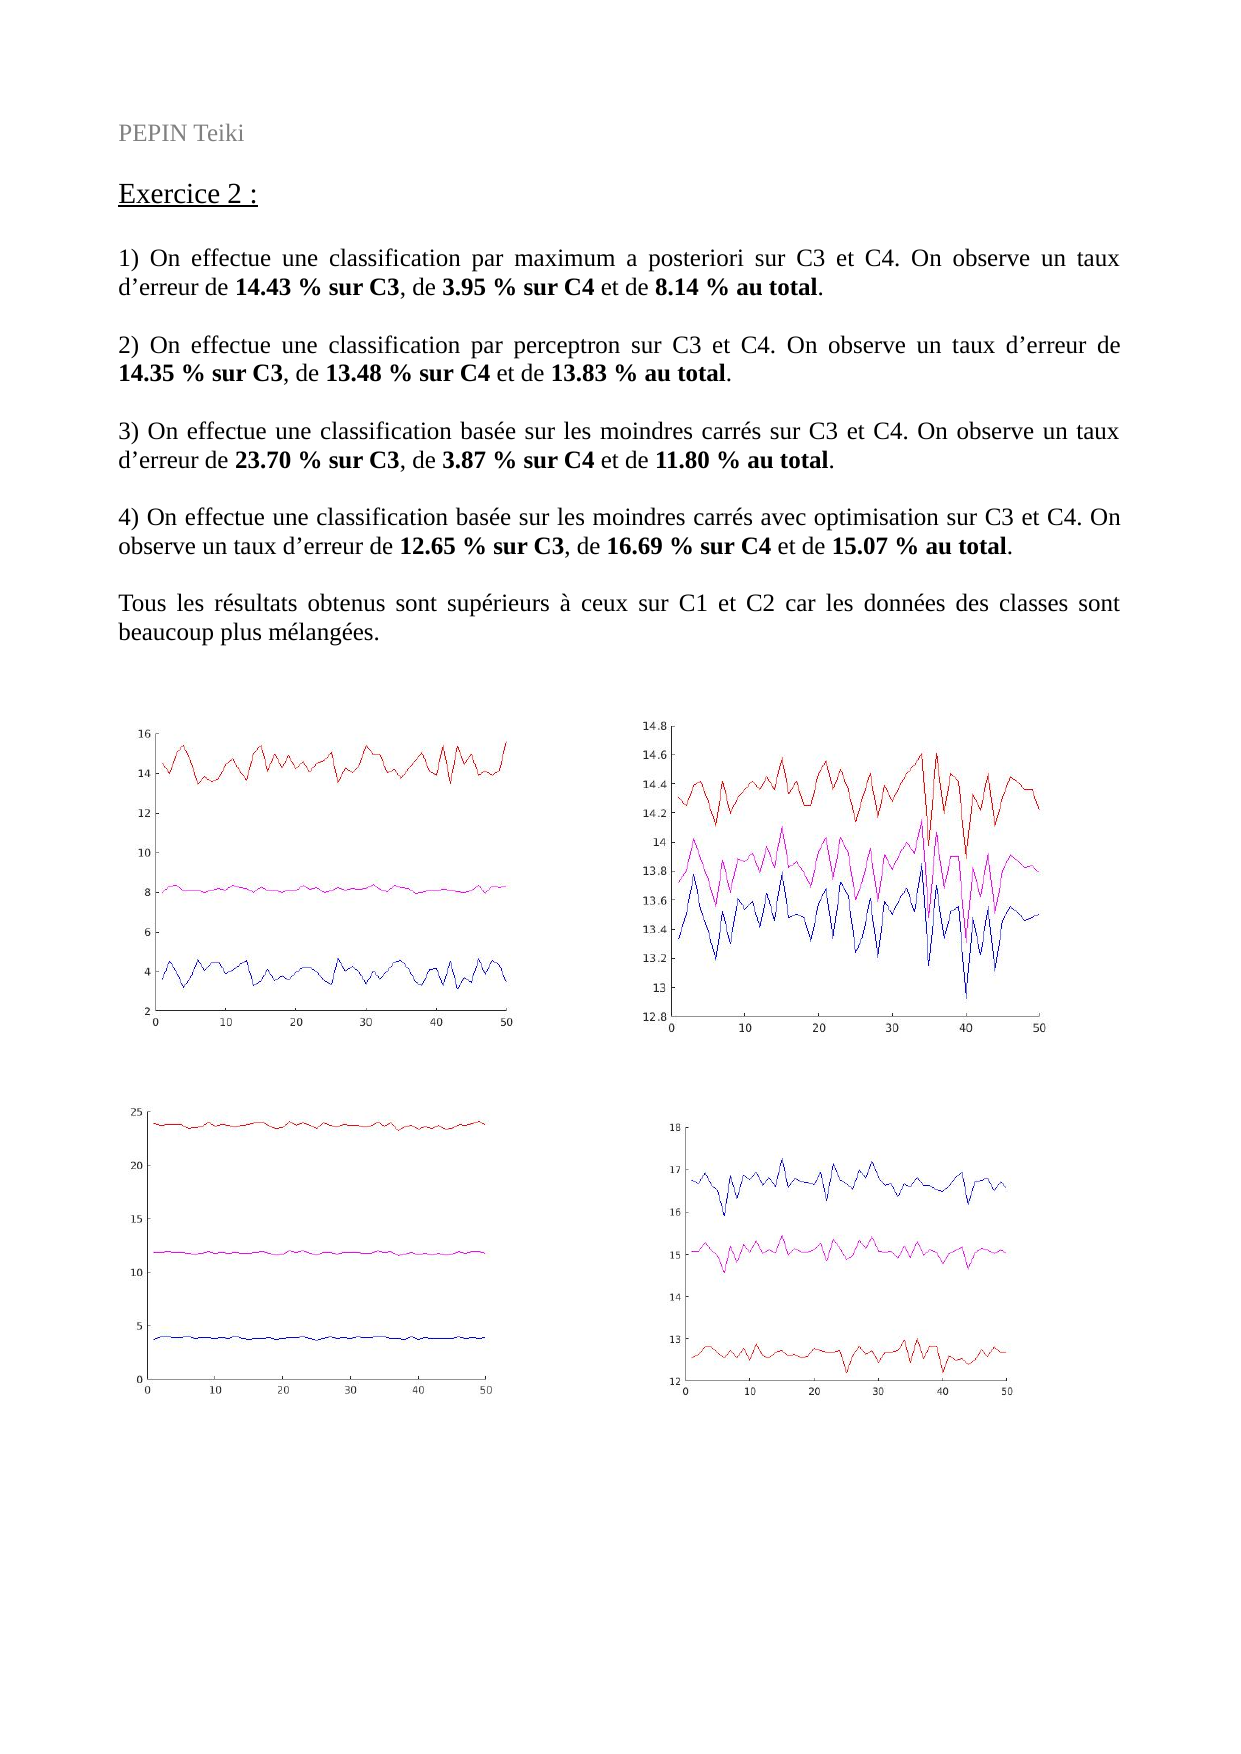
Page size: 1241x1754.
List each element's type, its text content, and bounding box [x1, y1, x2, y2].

text Exercice 2 : [118, 176, 1122, 210]
picture [96, 709, 549, 1048]
picture [609, 699, 1084, 1055]
text 4) On effectue une classification basée sur les moindres carrés avec optimisation sur C3 et C4. On observe un taux d’erreur de 12.65 % sur C3, de 16.69 % sur C4 et de 15.07 % au total. [118, 502, 1122, 560]
text 1) On effectue une classification par maximum a posteriori sur C3 et C4. On observe un taux d’erreur de 14.43 % sur C3, de 3.95 % sur C4 et de 8.14 % au total. [118, 243, 1122, 301]
text 3) On effectue une classification basée sur les moindres carrés sur C3 et C4. On observe un taux d’erreur de 23.70 % sur C3, de 3.87 % sur C4 et de 11.80 % au total. [118, 416, 1122, 473]
text Tous les résultats obtenus sont supérieurs à ceux sur C1 et C2 car les données des classes sont beaucoup plus mélangées. [118, 588, 1122, 646]
picture [631, 1104, 1046, 1415]
picture [90, 1087, 527, 1415]
text 2) On effectue une classification par perceptron sur C3 et C4. On observe un taux d’erreur de 14.35 % sur C3, de 13.48 % sur C4 et de 13.83 % au total. [118, 330, 1122, 387]
